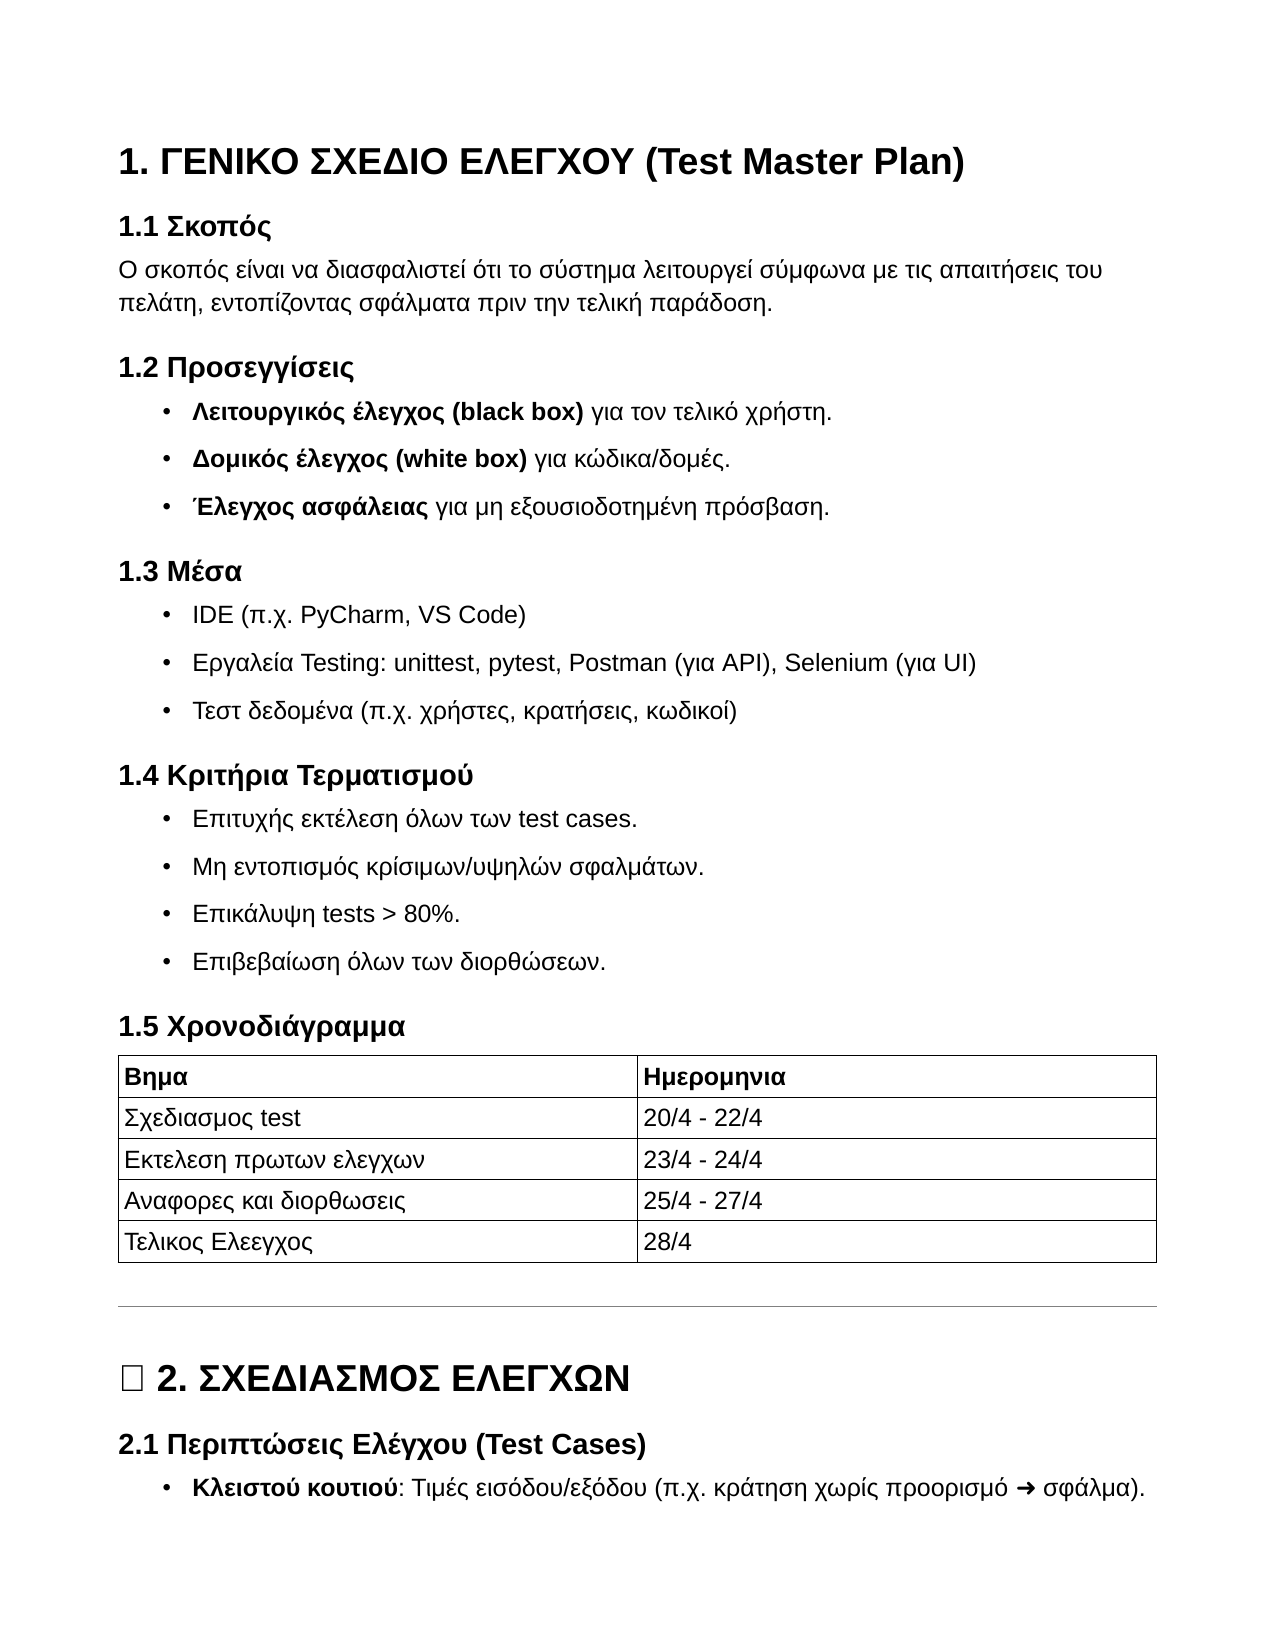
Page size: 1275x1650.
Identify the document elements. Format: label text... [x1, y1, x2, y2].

table_cell Εκτελεση πρωτων ελεγχων [119, 1139, 637, 1179]
subtitle 1. ΓΕΝΙΚΟ ΣΧΕΔΙΟ ΕΛΕΓΧΟΥ (Test Master Plan) [118, 139, 1157, 182]
table_cell 23/4 - 24/4 [638, 1139, 1156, 1179]
list Λειτουργικός έλεγχος (black box) για τον τελικό χρήστη. [162, 396, 1157, 425]
list Δομικός έλεγχος (white box) για κώδικα/δομές. [162, 444, 1157, 473]
subtitle 1.2 Προσεγγίσεις [118, 350, 1157, 384]
table_header Ημερομηνια [638, 1056, 1156, 1097]
list Έλεγχος ασφάλειας για μη εξουσιοδοτημένη πρόσβαση. [162, 492, 1157, 521]
subtitle 1.5 Χρονοδιάγραμμα [118, 1009, 1157, 1043]
list Μη εντοπισμός κρίσιμων/υψηλών σφαλμάτων. [162, 852, 1157, 881]
subtitle 1.1 Σκοπός [118, 209, 1157, 243]
list Επικάλυψη tests > 80%. [162, 899, 1157, 928]
subtitle 2.1 Περιπτώσεις Ελέγχου (Test Cases) [118, 1427, 1157, 1460]
table_header Βημα [119, 1056, 637, 1097]
table_cell 28/4 [638, 1221, 1156, 1262]
table_cell Τελικος Ελεεγχος [119, 1221, 637, 1262]
table_cell 25/4 - 27/4 [638, 1180, 1156, 1220]
subtitle 1.3 Μέσα [118, 554, 1157, 588]
list Επιτυχής εκτέλεση όλων των test cases. [162, 804, 1157, 833]
table_cell 20/4 - 22/4 [638, 1098, 1156, 1138]
list IDE (π.χ. PyCharm, VS Code) [162, 600, 1157, 629]
table_cell Σχεδιασμος test [119, 1098, 637, 1138]
list Εργαλεία Testing: unittest, pytest, Postman (για API), Selenium (για UI) [162, 648, 1157, 677]
table_cell Αναφορες και διορθωσεις [119, 1180, 637, 1220]
list Επιβεβαίωση όλων των διορθώσεων. [162, 947, 1157, 976]
subtitle ✅ 2. ΣΧΕΔΙΑΣΜΟΣ ΕΛΕΓΧΩΝ [118, 1357, 1157, 1400]
text Ο σκοπός είναι να διασφαλιστεί ότι το σύστημα λειτουργεί σύμφωνα με τις απαιτήσεις του πελάτη, εντοπίζοντας σφάλματα πριν την τελική παράδοση. [118, 255, 1157, 317]
list Κλειστού κουτιού: Τιμές εισόδου/εξόδου (π.χ. κράτηση χωρίς προορισμό ➜ σφάλμα). [162, 1473, 1157, 1502]
subtitle 1.4 Κριτήρια Τερματισμού [118, 758, 1157, 791]
list Τεστ δεδομένα (π.χ. χρήστες, κρατήσεις, κωδικοί) [162, 696, 1157, 724]
